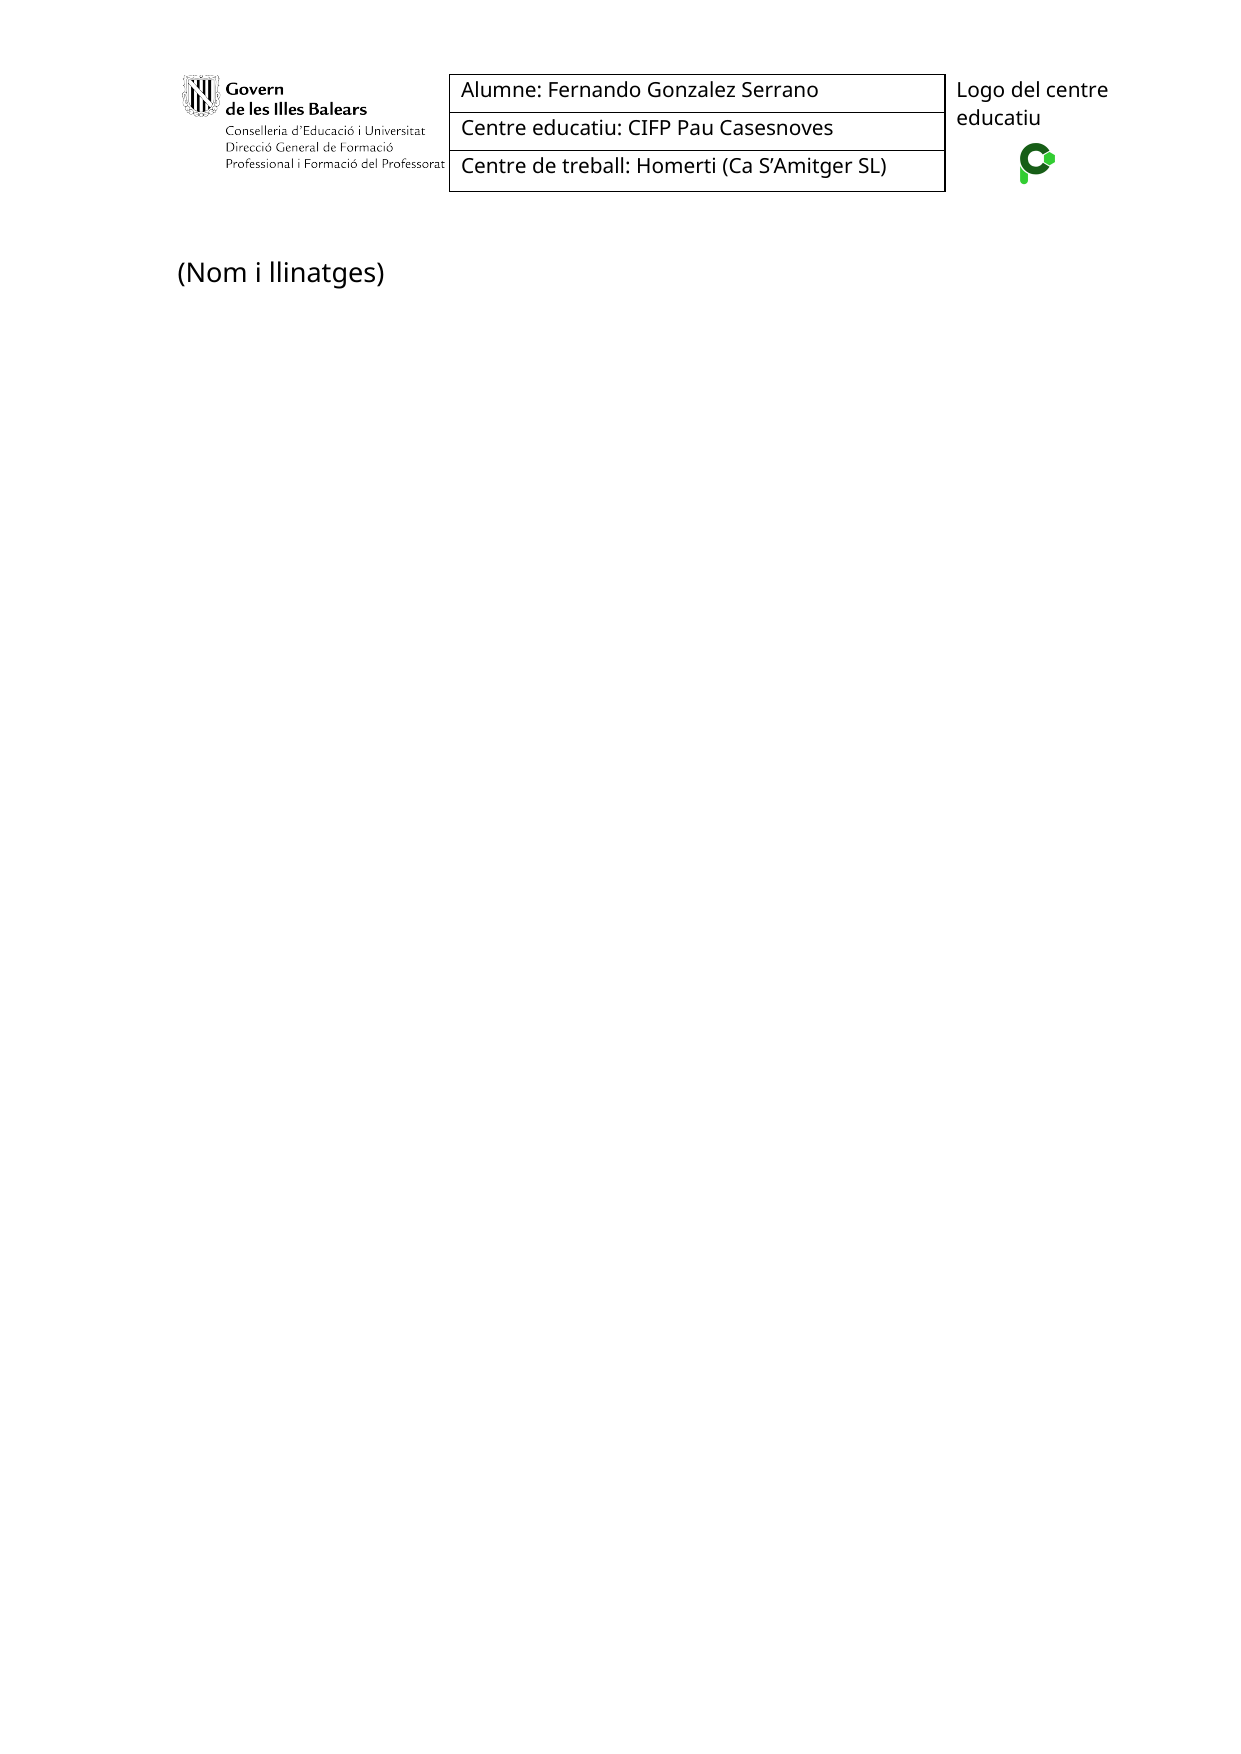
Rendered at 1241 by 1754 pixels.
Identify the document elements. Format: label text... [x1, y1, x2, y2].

picture [182, 75, 445, 168]
text (Nom i llinatges) [177, 253, 1122, 290]
picture [1003, 131, 1064, 192]
